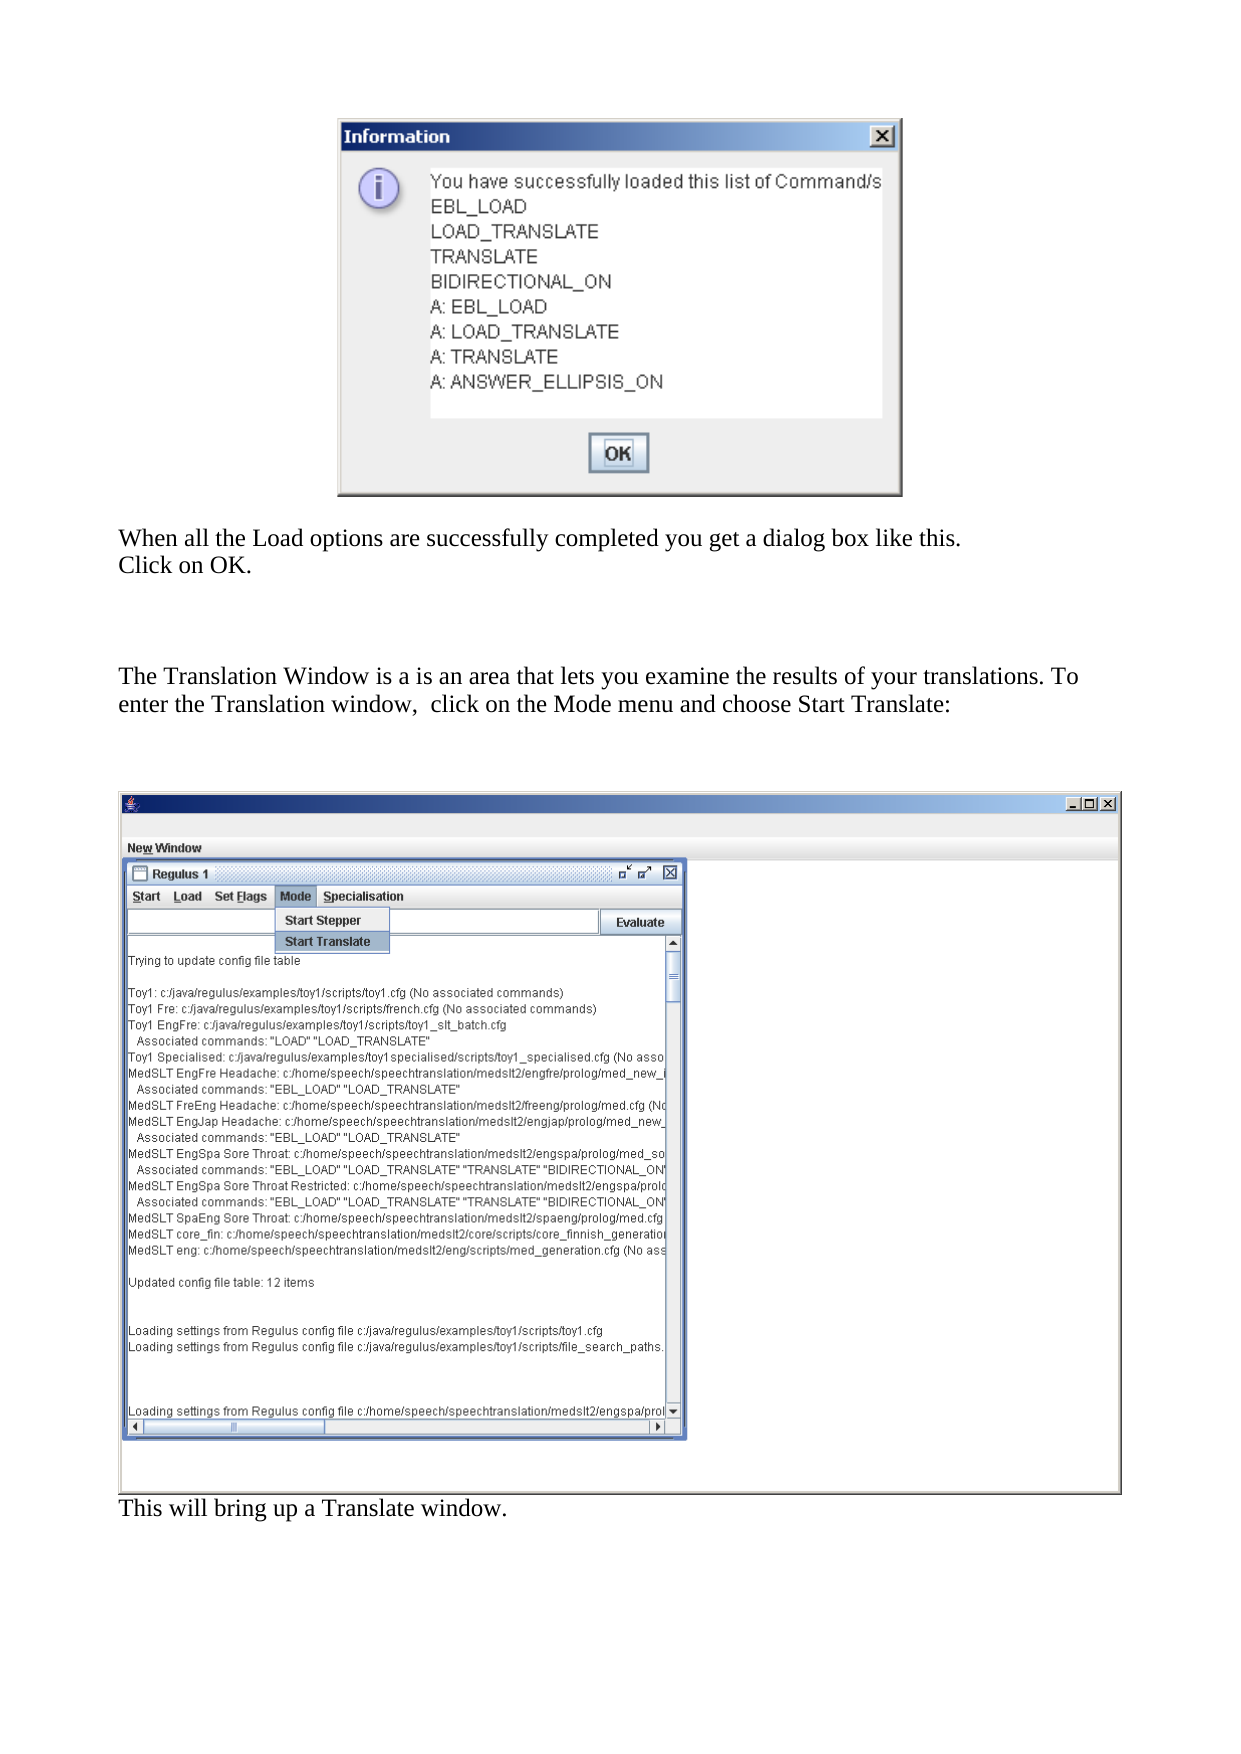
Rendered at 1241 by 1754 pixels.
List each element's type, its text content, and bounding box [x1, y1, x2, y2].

text The Translation Window is a is an area that lets you examine the results of your translations. To enter the Translation window, click on the Mode menu and choose Start Translate: [118, 662, 1122, 718]
picture [118, 791, 1122, 1495]
text This will bring up a Translate window. [118, 1495, 1122, 1522]
picture [337, 118, 903, 497]
text Click on OK. [118, 552, 1122, 579]
text When all the Load options are successfully completed you get a dialog box like this. [118, 524, 1122, 552]
